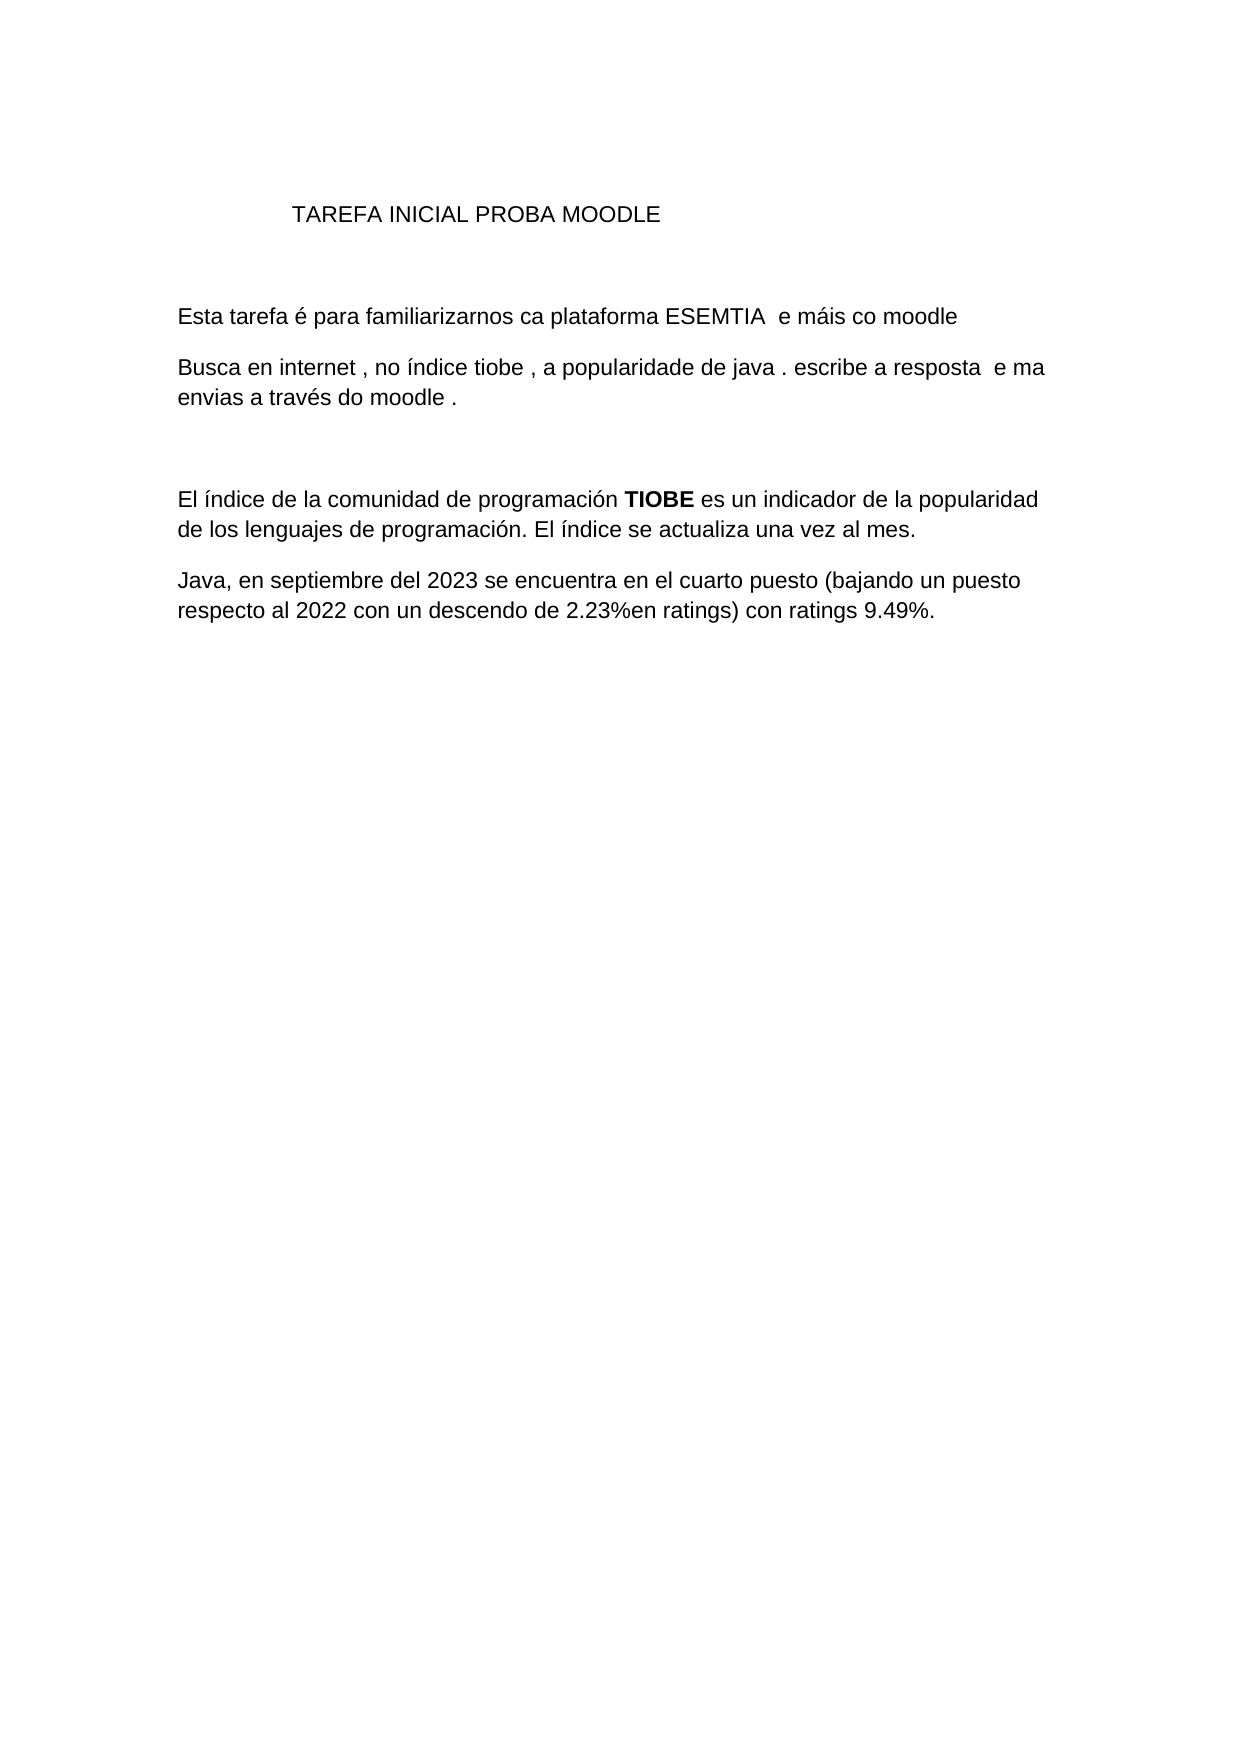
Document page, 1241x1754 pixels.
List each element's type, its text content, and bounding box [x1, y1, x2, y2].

text TAREFA INICIAL PROBA MOODLE [177, 201, 1063, 227]
text Busca en internet , no índice tiobe , a popularidade de java . escribe a resposta e ma envias a través do moodle . [177, 354, 1063, 410]
text El índice de la comunidad de programación TIOBE es un indicador de la popularidad de los lenguajes de programación. El índice se actualiza una vez al mes. [177, 486, 1063, 543]
text Java, en septiembre del 2023 se encuentra en el cuarto puesto (bajando un puesto respecto al 2022 con un descendo de 2.23%en ratings) con ratings 9.49%. [177, 567, 1063, 624]
text Esta tarefa é para familiarizarnos ca plataforma ESEMTIA e máis co moodle [177, 303, 1063, 329]
